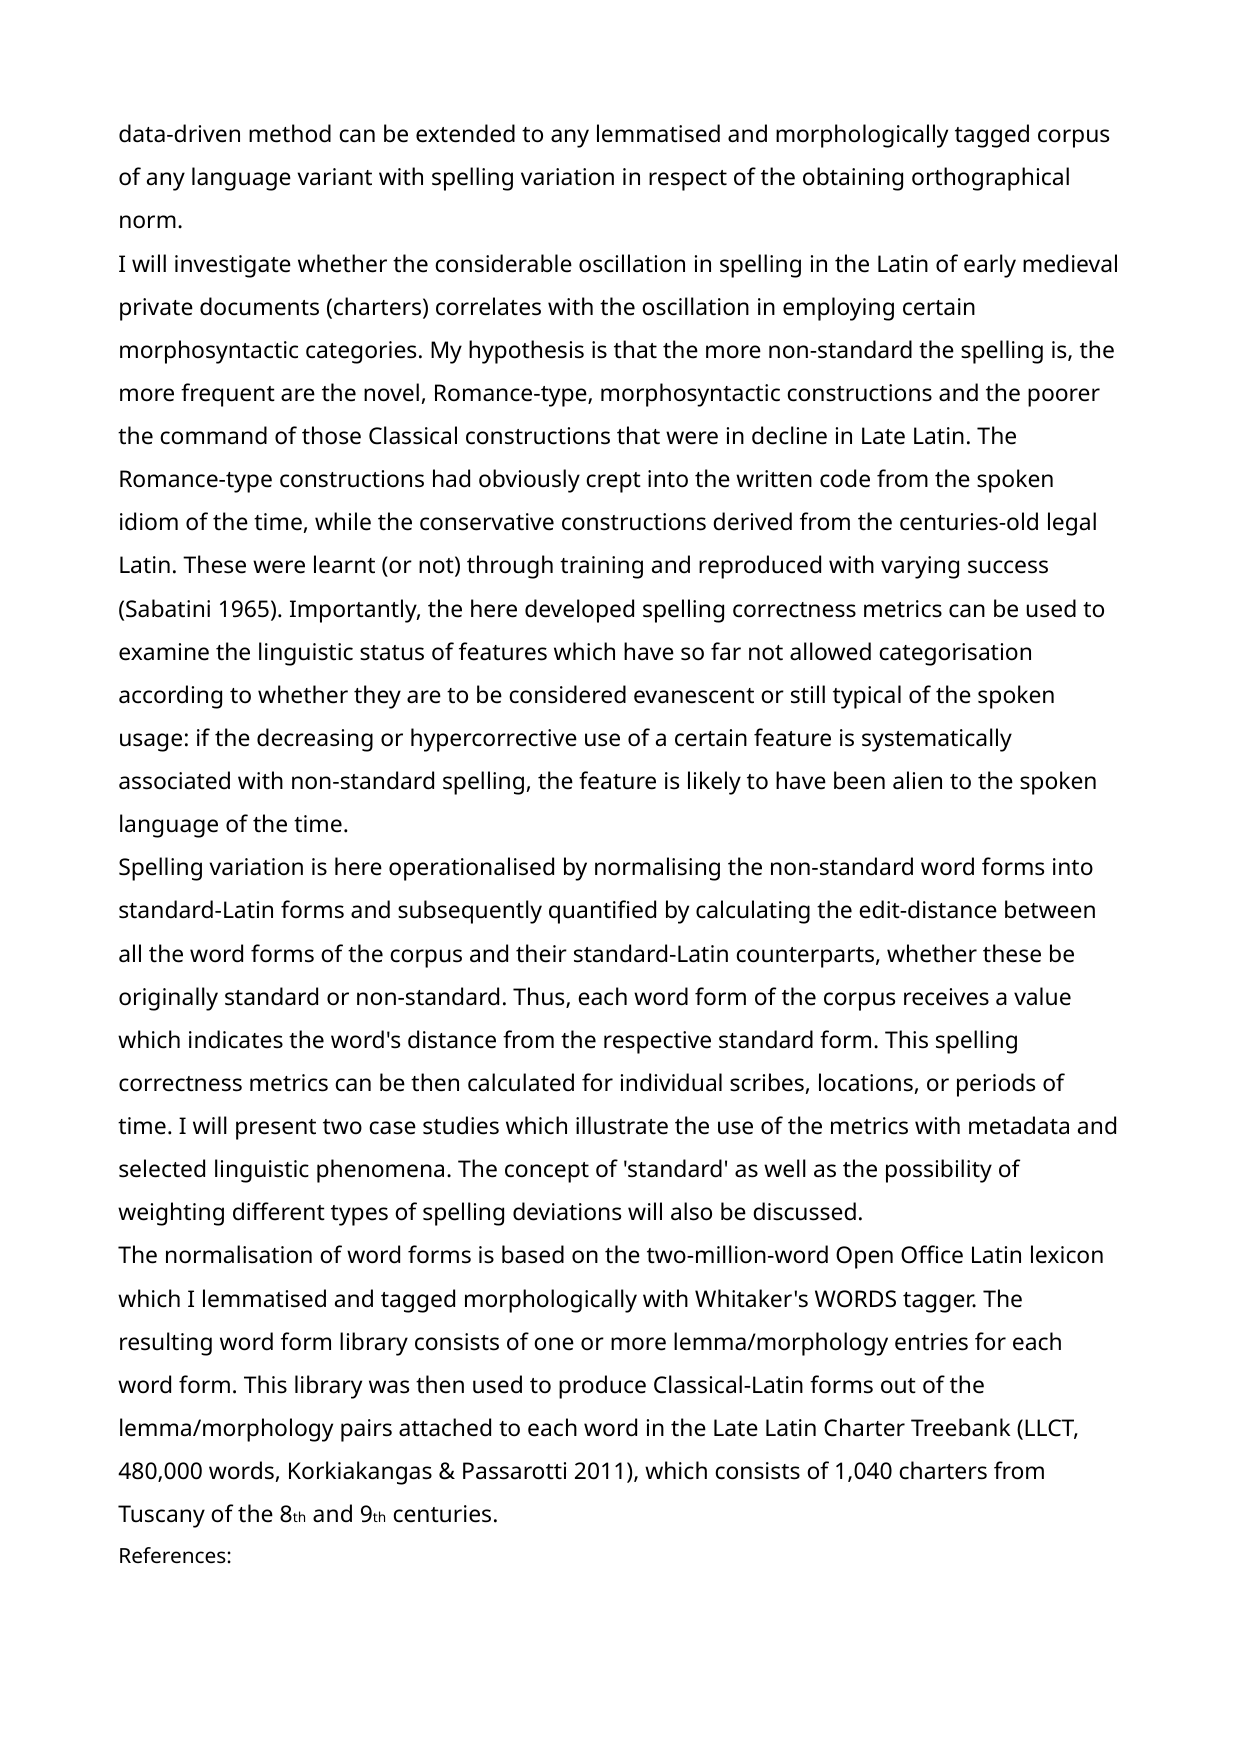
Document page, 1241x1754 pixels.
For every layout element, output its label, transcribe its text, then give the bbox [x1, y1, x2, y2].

text Spelling variation is here operationalised by normalising the non-standard word forms into standard-Latin forms and subsequently quantified by calculating the edit-distance between all the word forms of the corpus and their standard-Latin counterparts, whether these be originally standard or non-standard. Thus, each word form of the corpus receives a value which indicates the word's distance from the respective standard form. This spelling correctness metrics can be then calculated for individual scribes, locations, or periods of time. I will present two case studies which illustrate the use of the metrics with metadata and selected linguistic phenomena. The concept of 'standard' as well as the possibility of weighting different types of spelling deviations will also be discussed. [118, 851, 1122, 1227]
text data-driven method can be extended to any lemmatised and morphologically tagged corpus of any language variant with spelling variation in respect of the obtaining orthographical norm. [118, 118, 1122, 236]
text The normalisation of word forms is based on the two-million-word Open Office Latin lexicon which I lemmatised and tagged morphologically with Whitaker's WORDS tagger. The resulting word form library consists of one or more lemma/morphology entries for each word form. This library was then used to produce Classical-Latin forms out of the lemma/morphology pairs attached to each word in the Late Latin Charter Treebank (LLCT, 480,000 words, Korkiakangas & Passarotti 2011), which consists of 1,040 charters from Tuscany of the 8th and 9th centuries. [118, 1239, 1122, 1529]
text I will investigate whether the considerable oscillation in spelling in the Latin of early medieval private documents (charters) correlates with the oscillation in employing certain morphosyntactic categories. My hypothesis is that the more non-standard the spelling is, the more frequent are the novel, Romance-type, morphosyntactic constructions and the poorer the command of those Classical constructions that were in decline in Late Latin. The Romance-type constructions had obviously crept into the written code from the spoken idiom of the time, while the conservative constructions derived from the centuries-old legal Latin. These were learnt (or not) through training and reproduced with varying success (Sabatini 1965). Importantly, the here developed spelling correctness metrics can be used to examine the linguistic status of features which have so far not allowed categorisation according to whether they are to be considered evanescent or still typical of the spoken usage: if the decreasing or hypercorrective use of a certain feature is systematically associated with non-standard spelling, the feature is likely to have been alien to the spoken language of the time. [118, 247, 1122, 839]
text References: [118, 1541, 1122, 1570]
